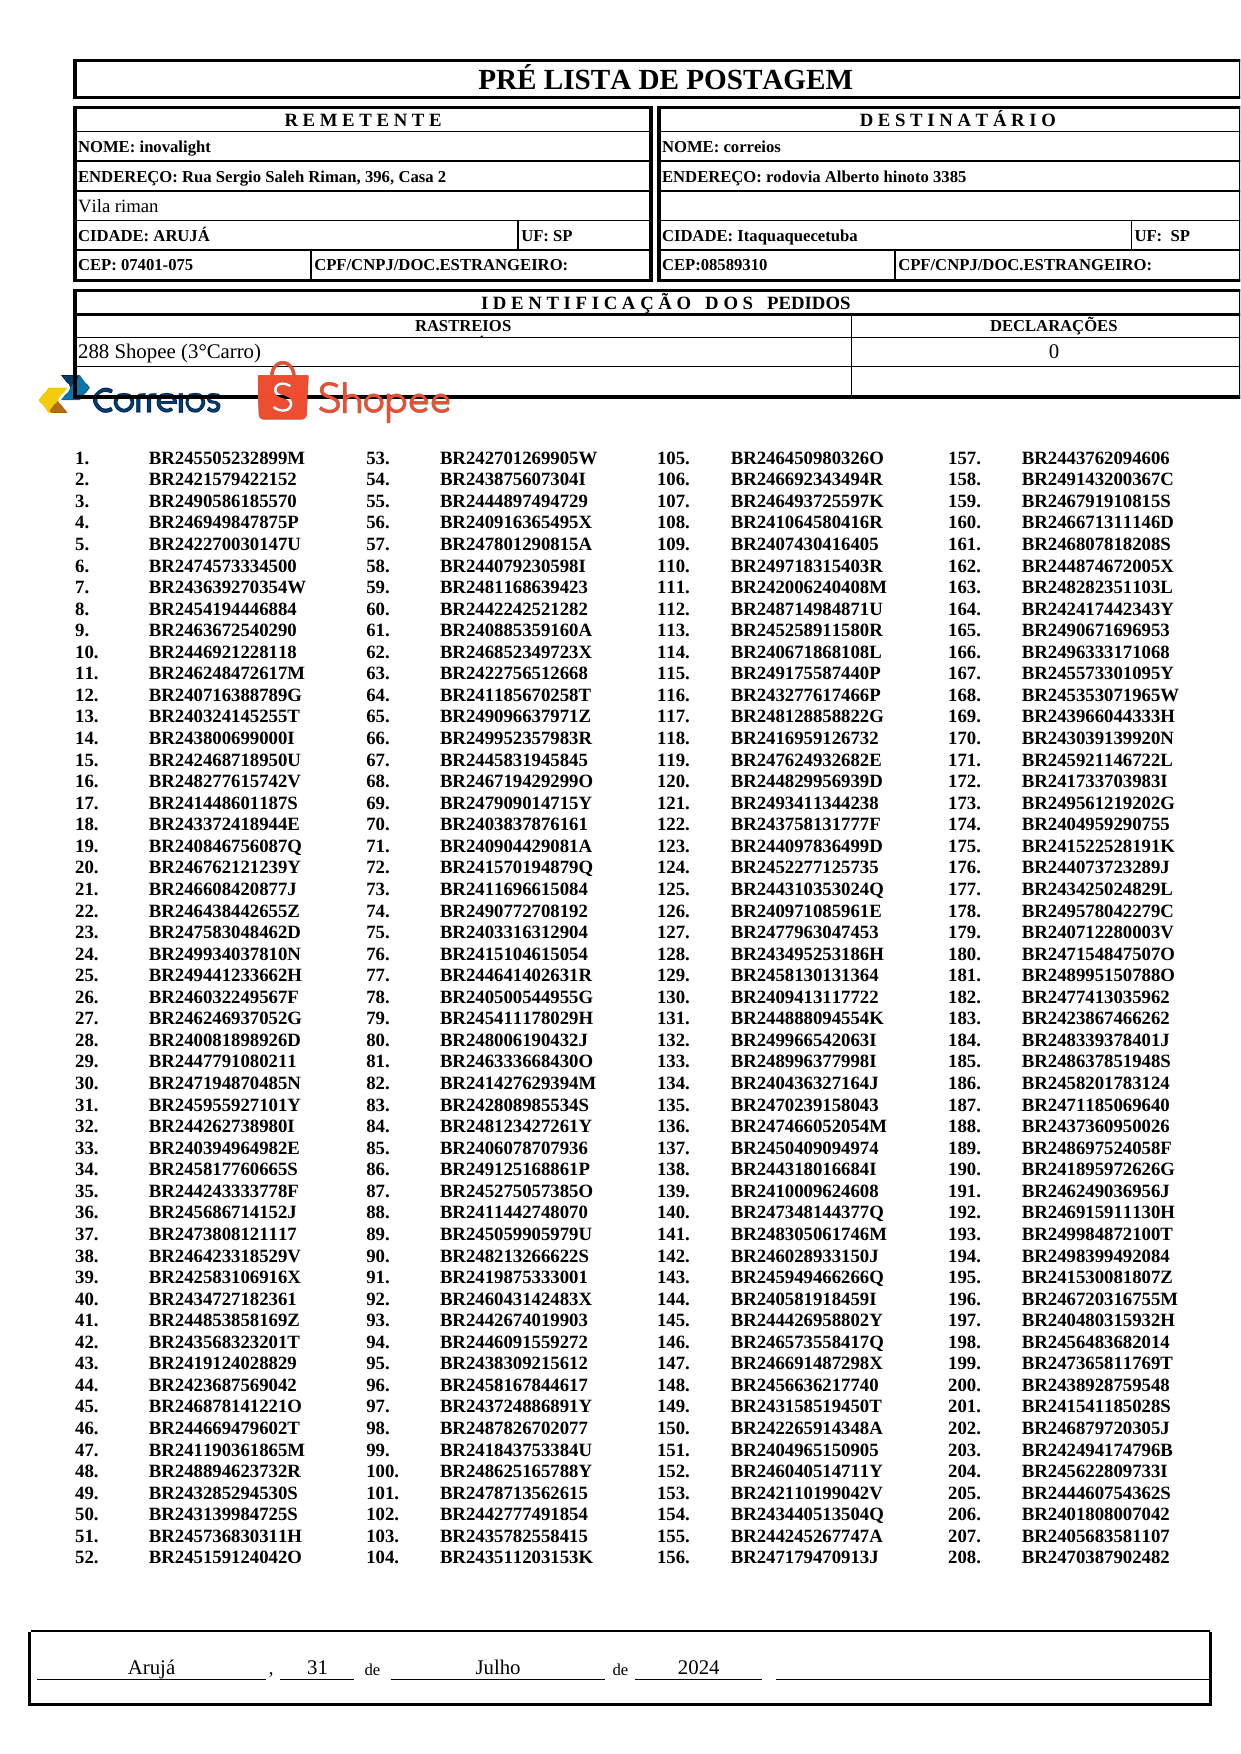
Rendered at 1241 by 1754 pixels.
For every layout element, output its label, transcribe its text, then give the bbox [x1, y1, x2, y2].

list BR241448601187S [75, 792, 329, 813]
list BR240324145255T [75, 705, 329, 727]
list BR245258911580R [657, 619, 911, 641]
list BR244669479602T [75, 1417, 329, 1438]
list BR244097836499D [657, 835, 911, 856]
list BR243039139920N [948, 727, 1240, 748]
list BR245159124042O [75, 1546, 329, 1568]
list BR240081898926D [75, 1029, 329, 1050]
list BR2490772708192 [366, 899, 620, 921]
list BR247179470913J [657, 1546, 911, 1568]
list BR247583048462D [75, 921, 329, 943]
list BR2405683581107 [948, 1525, 1240, 1546]
list BR246807818208S [948, 533, 1240, 554]
list BR2452277125735 [657, 856, 911, 878]
list BR246438442655Z [75, 899, 329, 921]
list BR244874672005X [948, 554, 1240, 576]
list BR246719429299O [366, 770, 620, 792]
list BR241541185028S [948, 1395, 1240, 1417]
list BR242110199042V [657, 1482, 911, 1503]
list BR244829956939D [657, 770, 911, 792]
list BR240846756087Q [75, 835, 329, 856]
list BR241064580416R [657, 511, 911, 533]
list BR240885359160A [366, 619, 620, 641]
list BR241843753384U [366, 1438, 620, 1460]
list BR242701269905W [366, 447, 620, 468]
list BR246608420877J [75, 878, 329, 899]
list BR245949466266Q [657, 1266, 911, 1288]
list BR2434727182361 [75, 1288, 329, 1309]
list BR246043142483X [366, 1288, 620, 1309]
list BR244318016684I [657, 1158, 911, 1180]
list BR2444897494729 [366, 490, 620, 511]
list BR2454194446884 [75, 598, 329, 619]
list BR2477413035962 [948, 986, 1240, 1007]
list BR244641402631R [366, 964, 620, 986]
list BR247624932682E [657, 748, 911, 770]
list BR243800699000I [75, 727, 329, 748]
list BR240480315932H [948, 1309, 1240, 1331]
list BR248894623732R [75, 1460, 329, 1482]
list BR242468718950U [75, 748, 329, 770]
list BR243440513504Q [657, 1503, 911, 1525]
list BR246493725597K [657, 490, 911, 511]
list BR2416959126732 [657, 727, 911, 748]
list BR244245267747A [657, 1525, 911, 1546]
list BR245505232899M [75, 447, 329, 468]
list BR242808985534S [366, 1093, 620, 1115]
list BR246720316755M [948, 1288, 1240, 1309]
list BR246691487298X [657, 1352, 911, 1374]
list BR243568323201T [75, 1331, 329, 1352]
list BR249718315403R [657, 554, 911, 576]
list BR2442674019903 [366, 1309, 620, 1331]
list BR246692343494R [657, 468, 911, 490]
list BR245275057385O [366, 1180, 620, 1201]
list BR244426958802Y [657, 1309, 911, 1331]
list BR2473808121117 [75, 1223, 329, 1244]
list BR243277617466P [657, 684, 911, 705]
list BR2403316312904 [366, 921, 620, 943]
list BR2410009624608 [657, 1180, 911, 1201]
list BR2481168639423 [366, 576, 620, 598]
list BR240904429081A [366, 835, 620, 856]
list BR245955927101Y [75, 1093, 329, 1115]
list BR246671311146D [948, 511, 1240, 533]
list BR244073723289J [948, 856, 1240, 878]
list BR245411178029H [366, 1007, 620, 1029]
list BR244310353024Q [657, 878, 911, 899]
list BR247909014715Y [366, 792, 620, 813]
list BR241522528191K [948, 835, 1240, 856]
list BR243966044333H [948, 705, 1240, 727]
list BR247466052054M [657, 1115, 911, 1137]
list BR246915911130H [948, 1201, 1240, 1223]
list BR2419875333001 [366, 1266, 620, 1288]
list BR240971085961E [657, 899, 911, 921]
list BR246852349723X [366, 641, 620, 662]
list BR2435782558415 [366, 1525, 620, 1546]
list BR243425024829L [948, 878, 1240, 899]
list BR248277615742V [75, 770, 329, 792]
list BR244243333778F [75, 1180, 329, 1201]
list BR248714984871U [657, 598, 911, 619]
list BR2456483682014 [948, 1331, 1240, 1352]
list BR2474573334500 [75, 554, 329, 576]
list BR247348144377Q [657, 1201, 911, 1223]
list BR2458201783124 [948, 1072, 1240, 1093]
list BR243875607304I [366, 468, 620, 490]
list BR2438309215612 [366, 1352, 620, 1374]
list BR243724886891Y [366, 1395, 620, 1417]
list BR2423867466262 [948, 1007, 1240, 1029]
list BR244262738980I [75, 1115, 329, 1137]
list BR246040514711Y [657, 1460, 911, 1482]
list BR245686714152J [75, 1201, 329, 1223]
list BR248282351103L [948, 576, 1240, 598]
list BR248339378401J [948, 1029, 1240, 1050]
list BR2415104615054 [366, 943, 620, 964]
list BR249984872100T [948, 1223, 1240, 1244]
list BR249096637971Z [366, 705, 620, 727]
list BR246762121239Y [75, 856, 329, 878]
list BR241185670258T [366, 684, 620, 705]
list BR245353071965W [948, 684, 1240, 705]
list BR2477963047453 [657, 921, 911, 943]
list BR246450980326O [657, 447, 911, 468]
list BR249934037810N [75, 943, 329, 964]
list BR2438928759548 [948, 1374, 1240, 1395]
list BR241733703983I [948, 770, 1240, 792]
list BR248006190432J [366, 1029, 620, 1050]
list BR248996377998I [657, 1050, 911, 1072]
list BR2487826702077 [366, 1417, 620, 1438]
list BR240916365495X [366, 511, 620, 533]
list BR247801290815A [366, 533, 620, 554]
list BR246878141221O [75, 1395, 329, 1417]
list BR2490671696953 [948, 619, 1240, 641]
list BR2443762094606 [948, 447, 1240, 468]
list BR2404965150905 [657, 1438, 911, 1460]
list BR246879720305J [948, 1417, 1240, 1438]
list BR243139984725S [75, 1503, 329, 1525]
list BR241427629394M [366, 1072, 620, 1093]
list BR243285294530S [75, 1482, 329, 1503]
list BR249952357983R [366, 727, 620, 748]
list BR2403837876161 [366, 813, 620, 835]
list BR245921146722L [948, 748, 1240, 770]
list BR243758131777F [657, 813, 911, 835]
list BR2421579422152 [75, 468, 329, 490]
list BR242265914348A [657, 1417, 911, 1438]
list BR240716388789G [75, 684, 329, 705]
list BR246573558417Q [657, 1331, 911, 1352]
list BR249125168861P [366, 1158, 620, 1180]
list BR248995150788O [948, 964, 1240, 986]
list BR243495253186H [657, 943, 911, 964]
list BR248637851948S [948, 1050, 1240, 1072]
list BR2437360950026 [948, 1115, 1240, 1137]
list BR240671868108L [657, 641, 911, 662]
list BR245622809733I [948, 1460, 1240, 1482]
list BR244853858169Z [75, 1309, 329, 1331]
list BR249966542063I [657, 1029, 911, 1050]
list BR2404959290755 [948, 813, 1240, 835]
list BR242494174796B [948, 1438, 1240, 1460]
list BR2411442748070 [366, 1201, 620, 1223]
list BR2409413117722 [657, 986, 911, 1007]
list BR2442242521282 [366, 598, 620, 619]
list BR248213266622S [366, 1244, 620, 1266]
list BR246028933150J [657, 1244, 911, 1266]
list BR241530081807Z [948, 1266, 1240, 1288]
list BR249175587440P [657, 662, 911, 684]
list BR245573301095Y [948, 662, 1240, 684]
list BR2493411344238 [657, 792, 911, 813]
list BR241895972626G [948, 1158, 1240, 1180]
list BR2458167844617 [366, 1374, 620, 1395]
list BR2407430416405 [657, 533, 911, 554]
list BR244079230598I [366, 554, 620, 576]
list BR246791910815S [948, 490, 1240, 511]
list BR248128858822G [657, 705, 911, 727]
list BR243639270354W [75, 576, 329, 598]
list BR242583106916X [75, 1266, 329, 1288]
list BR245736830311H [75, 1525, 329, 1546]
list BR2458130131364 [657, 964, 911, 986]
list BR2450409094974 [657, 1137, 911, 1158]
list BR2498399492084 [948, 1244, 1240, 1266]
list BR2490586185570 [75, 490, 329, 511]
list BR2478713562615 [366, 1482, 620, 1503]
list BR242417442343Y [948, 598, 1240, 619]
list BR2406078707936 [366, 1137, 620, 1158]
list BR243511203153K [366, 1546, 620, 1568]
list BR246248472617M [75, 662, 329, 684]
list BR2446921228118 [75, 641, 329, 662]
list BR248123427261Y [366, 1115, 620, 1137]
list BR249143200367C [948, 468, 1240, 490]
list BR240394964982E [75, 1137, 329, 1158]
list BR244888094554K [657, 1007, 911, 1029]
list BR2470239158043 [657, 1093, 911, 1115]
list BR246032249567F [75, 986, 329, 1007]
list BR2411696615084 [366, 878, 620, 899]
list BR241190361865M [75, 1438, 329, 1460]
list BR246949847875P [75, 511, 329, 533]
list BR243372418944E [75, 813, 329, 835]
list BR246423318529V [75, 1244, 329, 1266]
list BR2471185069640 [948, 1093, 1240, 1115]
list BR243158519450T [657, 1395, 911, 1417]
list BR2422756512668 [366, 662, 620, 684]
list BR2470387902482 [948, 1546, 1240, 1568]
list BR248697524058F [948, 1137, 1240, 1158]
list BR240500544955G [366, 986, 620, 1007]
list BR242270030147U [75, 533, 329, 554]
list BR246333668430O [366, 1050, 620, 1072]
list BR247365811769T [948, 1352, 1240, 1374]
list BR242006240408M [657, 576, 911, 598]
list BR248625165788Y [366, 1460, 620, 1482]
list BR247194870485N [75, 1072, 329, 1093]
list BR240712280003V [948, 921, 1240, 943]
list BR244460754362S [948, 1482, 1240, 1503]
list BR2456636217740 [657, 1374, 911, 1395]
list BR247154847507O [948, 943, 1240, 964]
list BR2445831945845 [366, 748, 620, 770]
list BR249578042279C [948, 899, 1240, 921]
list BR2419124028829 [75, 1352, 329, 1374]
list BR2447791080211 [75, 1050, 329, 1072]
list BR2423687569042 [75, 1374, 329, 1395]
list BR2446091559272 [366, 1331, 620, 1352]
list BR240436327164J [657, 1072, 911, 1093]
list BR245817760665S [75, 1158, 329, 1180]
list BR241570194879Q [366, 856, 620, 878]
list BR248305061746M [657, 1223, 911, 1244]
list BR240581918459I [657, 1288, 911, 1309]
list BR249441233662H [75, 964, 329, 986]
list BR2496333171068 [948, 641, 1240, 662]
list BR2401808007042 [948, 1503, 1240, 1525]
list BR2442777491854 [366, 1503, 620, 1525]
list BR246249036956J [948, 1180, 1240, 1201]
list BR246246937052G [75, 1007, 329, 1029]
list BR2463672540290 [75, 619, 329, 641]
list BR245059905979U [366, 1223, 620, 1244]
list BR249561219202G [948, 792, 1240, 813]
